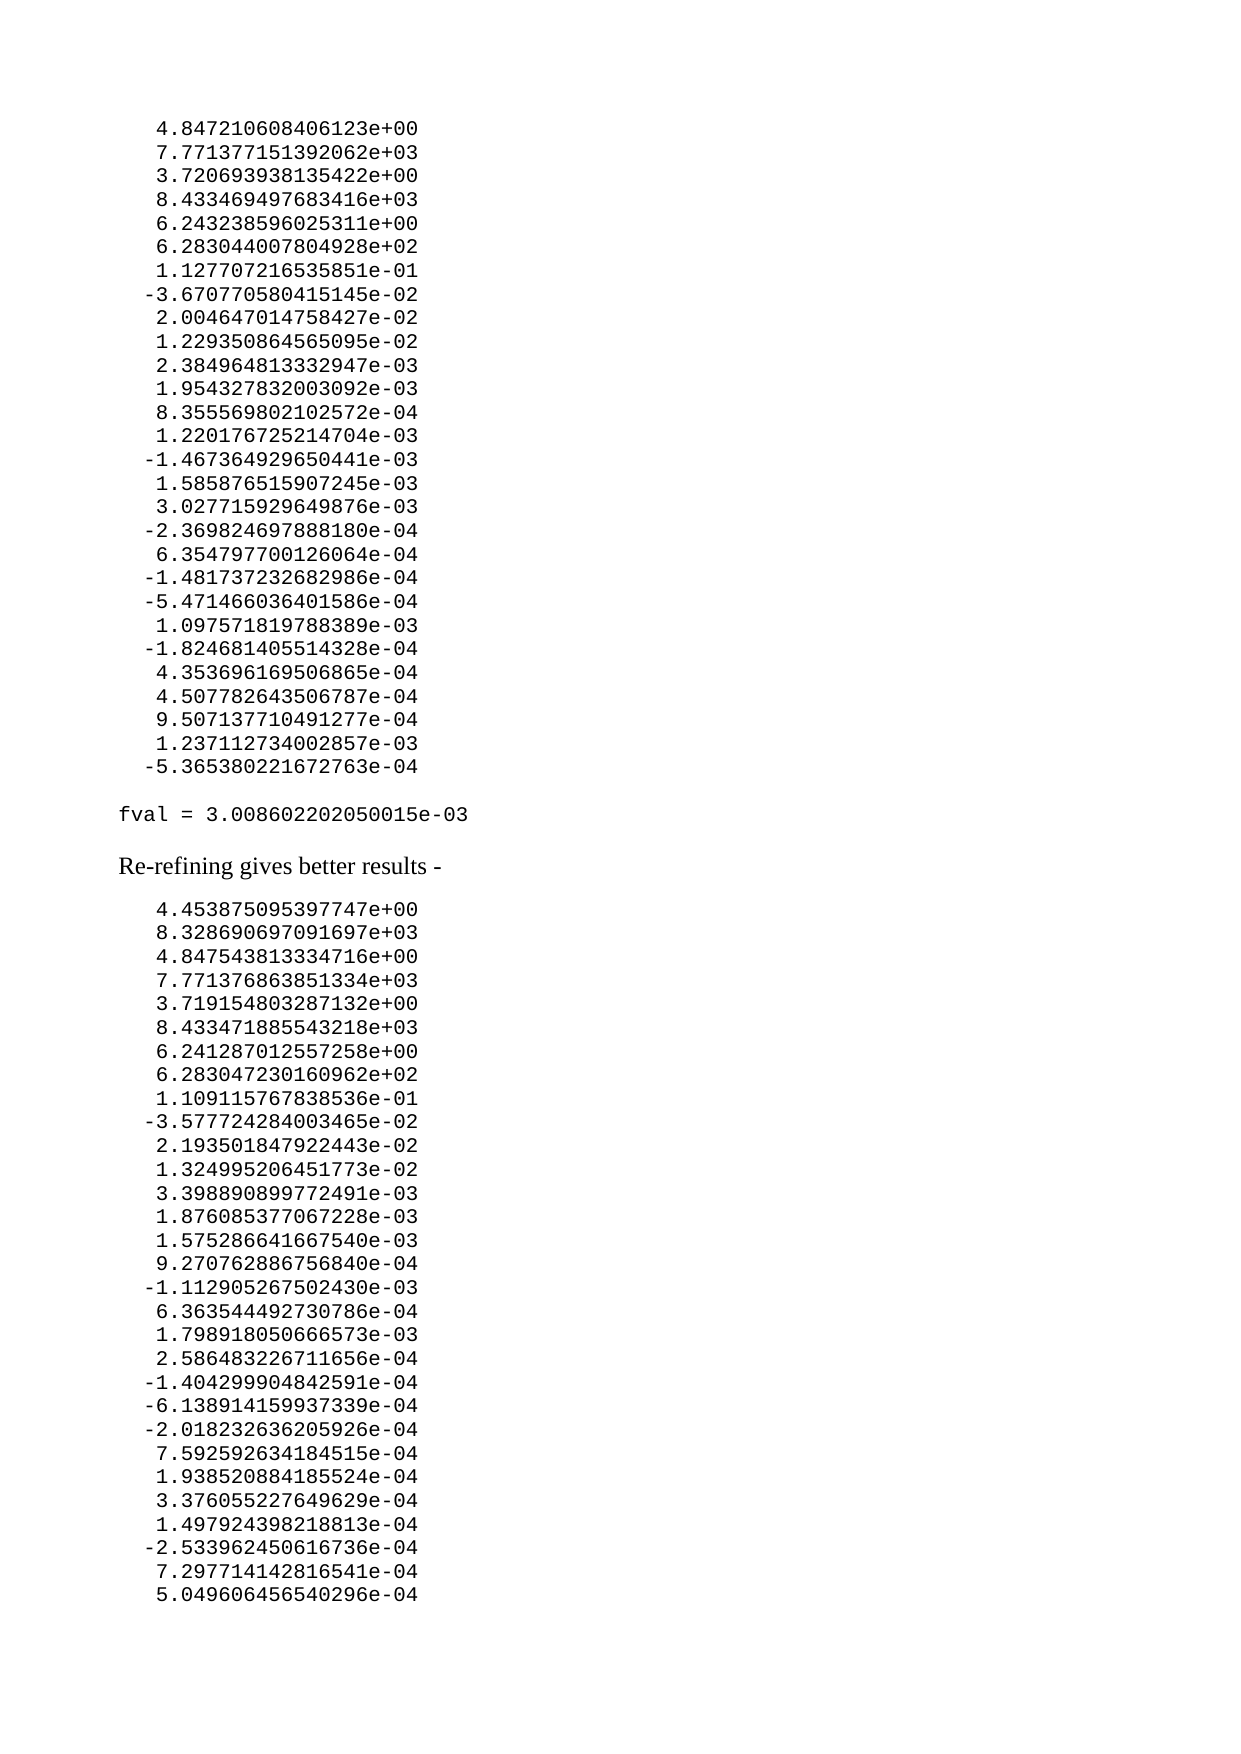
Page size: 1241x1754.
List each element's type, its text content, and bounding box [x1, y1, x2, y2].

text 7.771377151392062e+03 [118, 142, 1122, 165]
text 6.241287012557258e+00 [118, 1041, 1122, 1064]
text 1.938520884185524e-04 [118, 1466, 1122, 1490]
text 1.127707216535851e-01 [118, 260, 1122, 284]
text 1.798918050666573e-03 [118, 1324, 1122, 1348]
text 1.229350864565095e-02 [118, 331, 1122, 354]
text 4.353696169506865e-04 [118, 662, 1122, 686]
text 1.237112734002857e-03 [118, 733, 1122, 757]
text 1.585876515907245e-03 [118, 473, 1122, 496]
text 3.719154803287132e+00 [118, 993, 1122, 1017]
text 6.283047230160962e+02 [118, 1064, 1122, 1088]
text 8.433471885543218e+03 [118, 1017, 1122, 1041]
text 1.954327832003092e-03 [118, 378, 1122, 402]
text -1.824681405514328e-04 [118, 638, 1122, 662]
text 4.507782643506787e-04 [118, 686, 1122, 709]
text 3.376055227649629e-04 [118, 1490, 1122, 1513]
text Re-refining gives better results - [118, 851, 1122, 880]
text -6.138914159937339e-04 [118, 1395, 1122, 1419]
text 8.355569802102572e-04 [118, 402, 1122, 426]
text 6.354797700126064e-04 [118, 544, 1122, 567]
text -3.577724284003465e-02 [118, 1112, 1122, 1135]
text 1.220176725214704e-03 [118, 426, 1122, 449]
text 6.243238596025311e+00 [118, 213, 1122, 236]
text fval = 3.008602202050015e-03 [118, 804, 1122, 827]
text 3.027715929649876e-03 [118, 496, 1122, 520]
text -2.018232636205926e-04 [118, 1419, 1122, 1443]
text 1.324995206451773e-02 [118, 1159, 1122, 1182]
text 8.328690697091697e+03 [118, 922, 1122, 946]
text -1.467364929650441e-03 [118, 449, 1122, 473]
text -5.471466036401586e-04 [118, 591, 1122, 615]
text 1.876085377067228e-03 [118, 1206, 1122, 1230]
text 5.049606456540296e-04 [118, 1584, 1122, 1608]
text 2.004647014758427e-02 [118, 307, 1122, 331]
text -2.533962450616736e-04 [118, 1537, 1122, 1561]
text -1.404299904842591e-04 [118, 1372, 1122, 1395]
text 6.363544492730786e-04 [118, 1301, 1122, 1324]
text 8.433469497683416e+03 [118, 189, 1122, 213]
text 2.586483226711656e-04 [118, 1348, 1122, 1372]
text 6.283044007804928e+02 [118, 236, 1122, 260]
text -3.670770580415145e-02 [118, 284, 1122, 307]
text 3.398890899772491e-03 [118, 1182, 1122, 1206]
text -5.365380221672763e-04 [118, 757, 1122, 780]
text 2.193501847922443e-02 [118, 1135, 1122, 1159]
text -1.481737232682986e-04 [118, 567, 1122, 591]
text -2.369824697888180e-04 [118, 520, 1122, 544]
text 1.097571819788389e-03 [118, 615, 1122, 638]
text 1.575286641667540e-03 [118, 1230, 1122, 1253]
text 4.453875095397747e+00 [118, 899, 1122, 922]
text 3.720693938135422e+00 [118, 165, 1122, 189]
text 2.384964813332947e-03 [118, 354, 1122, 378]
text 7.592592634184515e-04 [118, 1443, 1122, 1466]
text -1.112905267502430e-03 [118, 1277, 1122, 1301]
text 4.847543813334716e+00 [118, 946, 1122, 970]
text 7.297714142816541e-04 [118, 1561, 1122, 1584]
text 9.507137710491277e-04 [118, 709, 1122, 733]
text 1.109115767838536e-01 [118, 1088, 1122, 1112]
text 9.270762886756840e-04 [118, 1253, 1122, 1277]
text 4.847210608406123e+00 [118, 118, 1122, 142]
text 7.771376863851334e+03 [118, 970, 1122, 993]
text 1.497924398218813e-04 [118, 1513, 1122, 1537]
